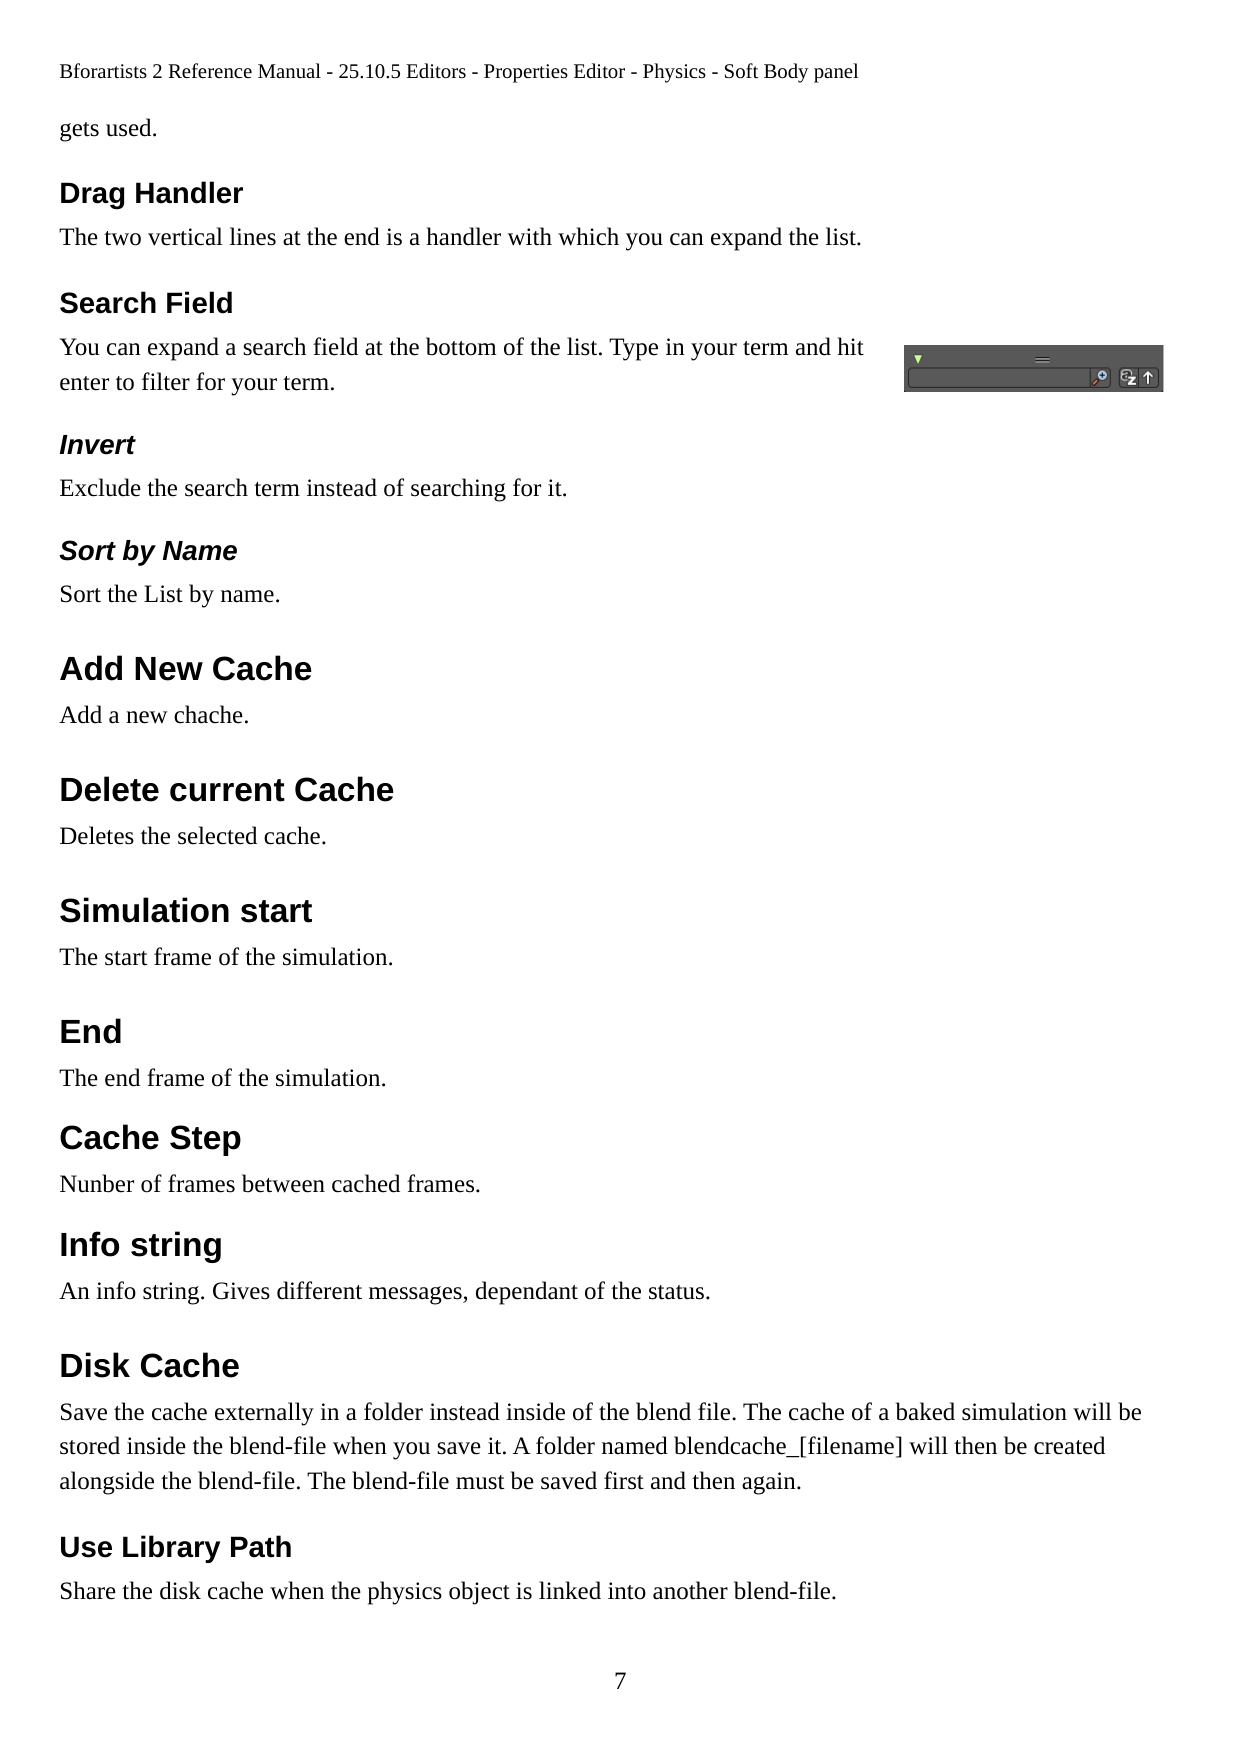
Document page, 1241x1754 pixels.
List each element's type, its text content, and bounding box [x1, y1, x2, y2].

text Share the disk cache when the physics object is linked into another blend-file. [59, 1576, 1181, 1604]
subtitle Add New Cache [59, 649, 1181, 687]
text Nunber of frames between cached frames. [59, 1169, 1181, 1198]
text The start frame of the simulation. [59, 942, 1181, 971]
subtitle Drag Handler [59, 176, 1181, 210]
text gets used. [59, 113, 1181, 141]
subtitle Info string [59, 1225, 1181, 1263]
subtitle Sort by Name [59, 534, 1181, 566]
subtitle Simulation start [59, 891, 1181, 929]
subtitle Delete current Cache [59, 770, 1181, 808]
text The two vertical lines at the end is a handler with which you can expand the list. [59, 222, 1181, 251]
text Save the cache externally in a folder instead inside of the blend file. The cache of a baked simulation will be stored inside the blend-file when you save it. A folder named blendcache_[filename] will then be created alongside the blend-file. The blend-file must be saved first and then again. [59, 1397, 1181, 1494]
text Sort the List by name. [59, 579, 1181, 607]
text The end frame of the simulation. [59, 1063, 1181, 1092]
subtitle Use Library Path [59, 1529, 1181, 1563]
text Deletes the selected cache. [59, 821, 1181, 849]
text You can expand a search field at the bottom of the list. Type in your term and hit enter to filter for your term. [59, 332, 1181, 396]
subtitle End [59, 1012, 1181, 1050]
subtitle Search Field [59, 286, 1181, 320]
picture [904, 345, 1164, 392]
text Exclude the search term instead of searching for it. [59, 473, 1181, 502]
subtitle Disk Cache [59, 1346, 1181, 1384]
text An info string. Gives different messages, dependant of the status. [59, 1276, 1181, 1304]
subtitle Invert [59, 428, 1181, 460]
text Add a new chache. [59, 700, 1181, 728]
subtitle Cache Step [59, 1118, 1181, 1157]
